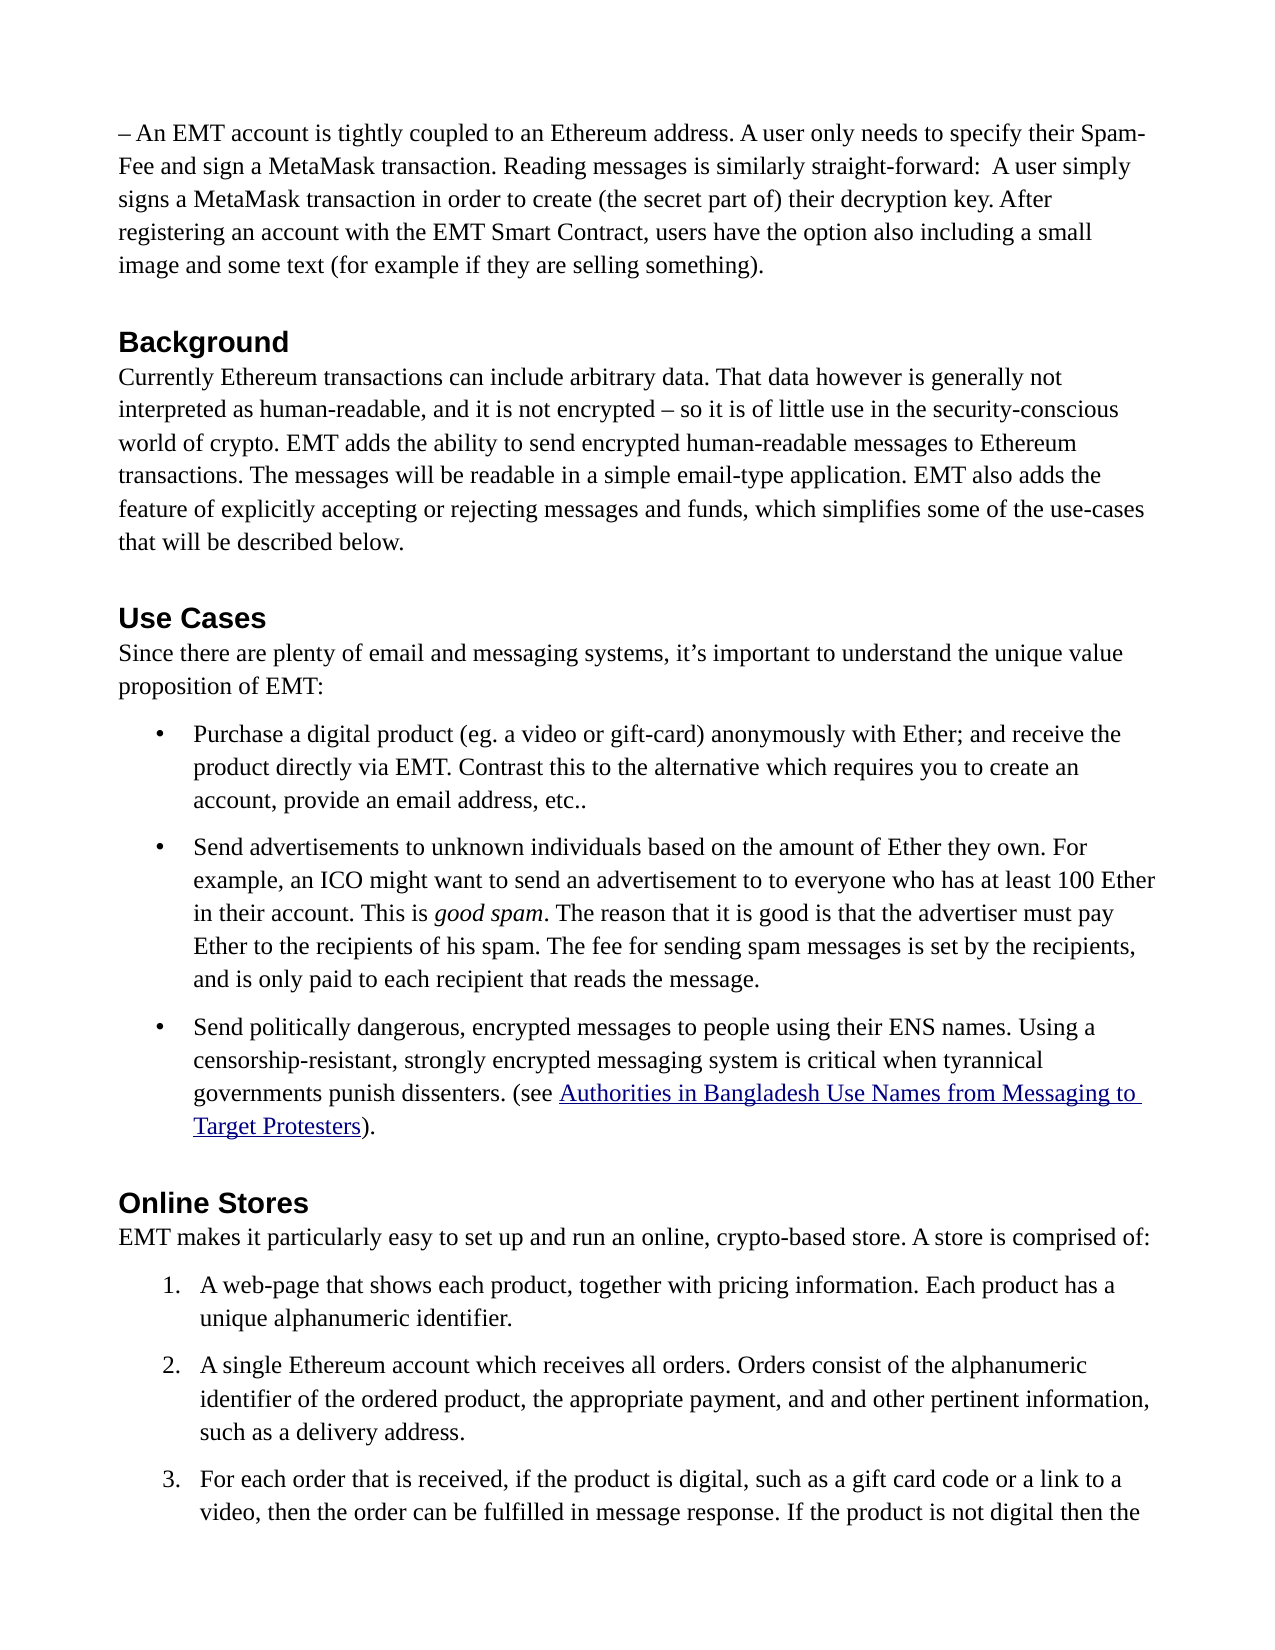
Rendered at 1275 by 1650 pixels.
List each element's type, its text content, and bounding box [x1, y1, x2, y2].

text Since there are plenty of email and messaging systems, it’s important to understand the unique value proposition of EMT: [118, 638, 1157, 700]
subtitle Background [118, 325, 1157, 358]
list For each order that is received, if the product is digital, such as a gift card code or a link to a video, then the order can be fulfilled in message response. If the product is not digital then the [162, 1464, 1157, 1526]
subtitle Use Cases [118, 601, 1157, 635]
list Send politically dangerous, encrypted messages to people using their ENS names. Using a censorship-resistant, strongly encrypted messaging system is critical when tyrannical governments punish dissenters. (see Authorities in Bangladesh Use Names from Messaging to Target Protesters). [156, 1012, 1157, 1140]
list Send advertisements to unknown individuals based on the amount of Ether they own. For example, an ICO might want to send an advertisement to to everyone who has at least 100 Ether in their account. This is good spam. The reason that it is good is that the advertiser must pay Ether to the recipients of his spam. The fee for sending spam messages is set by the recipients, and is only paid to each recipient that reads the message. [156, 832, 1157, 993]
list A web-page that shows each product, together with pricing information. Each product has a unique alphanumeric identifier. [162, 1270, 1157, 1332]
text – An EMT account is tightly coupled to an Ethereum address. A user only needs to specify their Spam-Fee and sign a MetaMask transaction. Reading messages is similarly straight-forward: A user simply signs a MetaMask transaction in order to create (the secret part of) their decryption key. After registering an account with the EMT Smart Contract, users have the option also including a small image and some text (for example if they are selling something). [118, 118, 1157, 279]
list Purchase a digital product (eg. a video or gift-card) anonymously with Ether; and receive the product directly via EMT. Contrast this to the alternative which requires you to create an account, provide an email address, etc.. [156, 719, 1157, 813]
list A single Ethereum account which receives all orders. Orders consist of the alphanumeric identifier of the ordered product, the appropriate payment, and and other pertinent information, such as a delivery address. [162, 1351, 1157, 1445]
text EMT makes it particularly easy to set up and run an online, crypto-based store. A store is comprised of: [118, 1222, 1157, 1251]
subtitle Online Stores [118, 1186, 1157, 1219]
text Currently Ethereum transactions can include arbitrary data. That data however is generally not interpreted as human-readable, and it is not encrypted – so it is of little use in the security-conscious world of crypto. EMT adds the ability to send encrypted human-readable messages to Ethereum transactions. The messages will be readable in a simple email-type application. EMT also adds the feature of explicitly accepting or rejecting messages and funds, which simplifies some of the use-cases that will be described below. [118, 362, 1157, 555]
